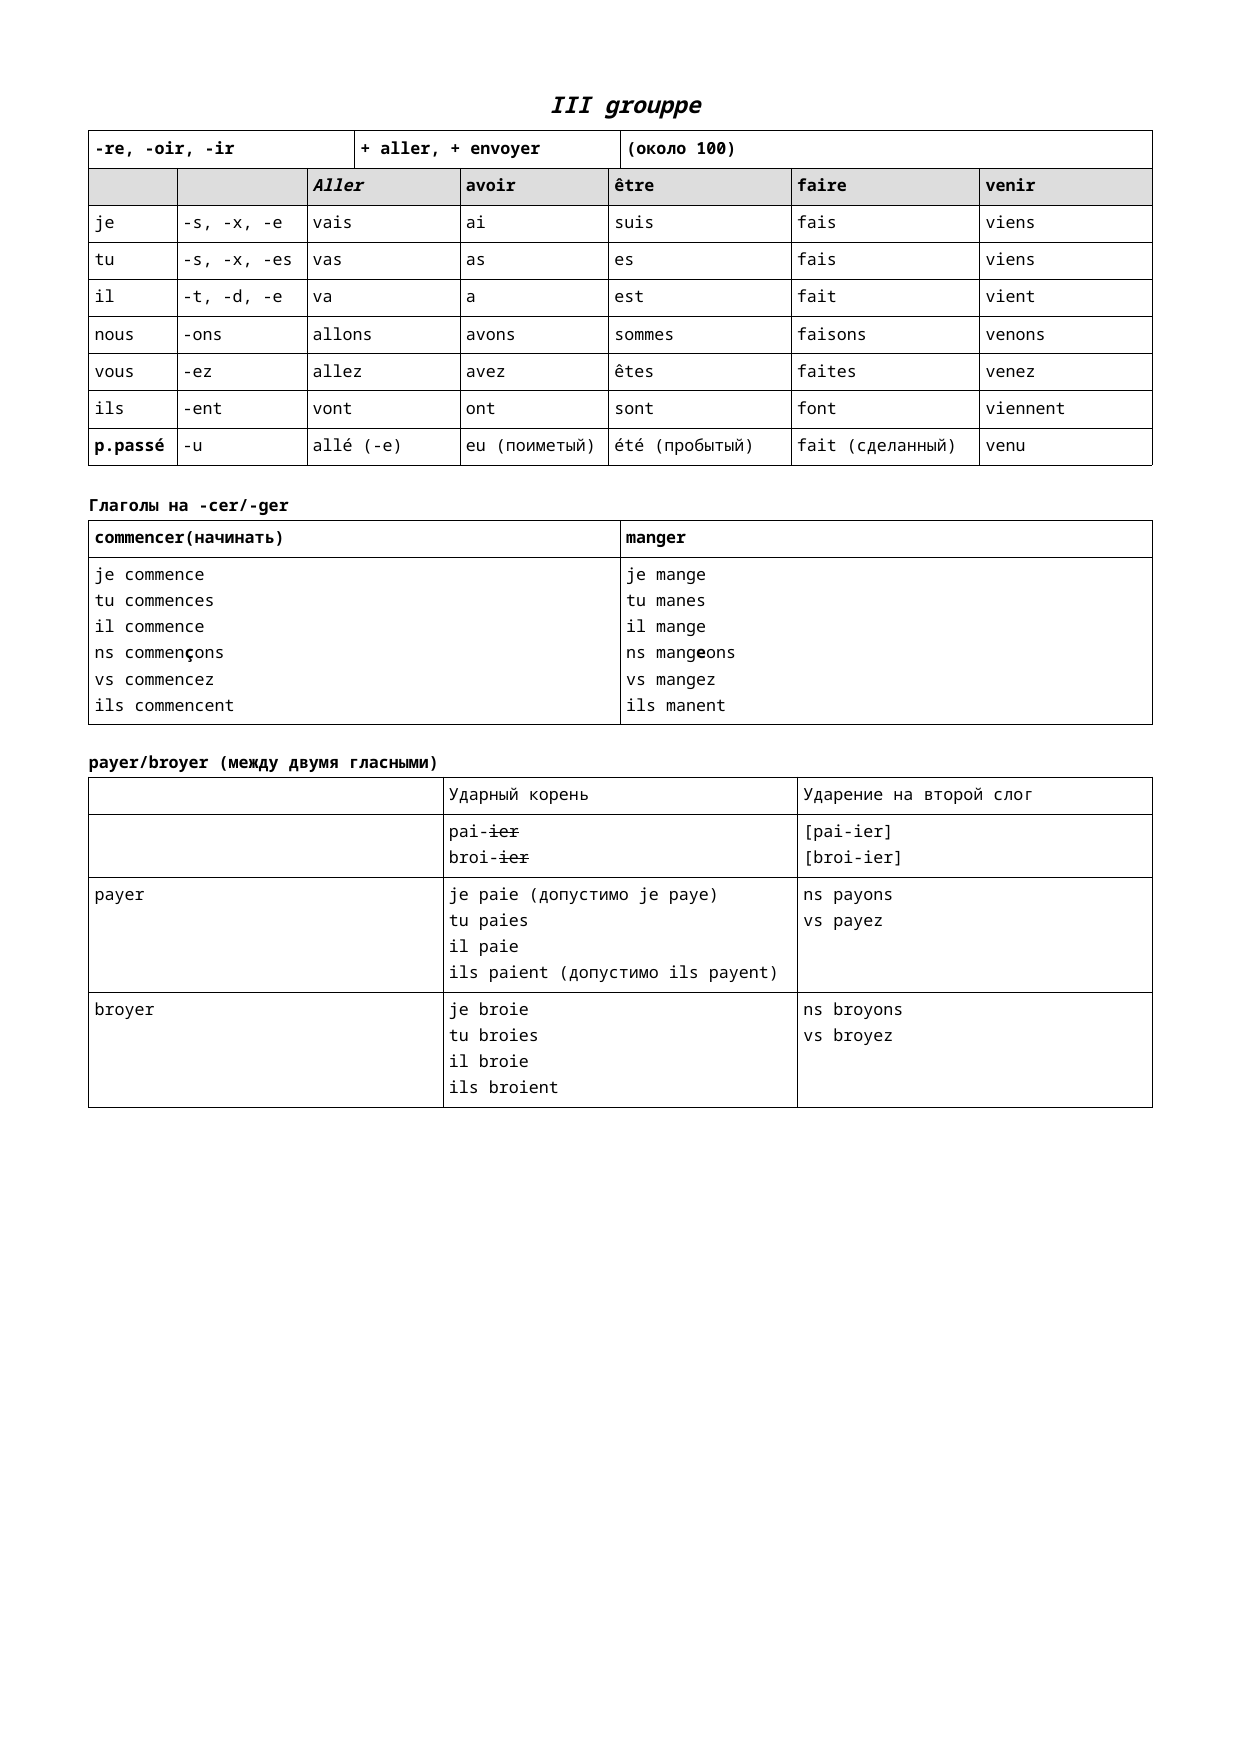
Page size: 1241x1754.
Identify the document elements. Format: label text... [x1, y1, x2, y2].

table_header (около 100) [621, 131, 1152, 168]
table_cell -u [178, 429, 307, 464]
table_cell ai [461, 206, 608, 242]
table_cell [89, 815, 443, 877]
table_cell il [89, 280, 177, 316]
table_cell faisons [792, 317, 979, 353]
table_cell faire [792, 169, 979, 205]
table_cell sont [609, 391, 791, 427]
table_cell avons [461, 317, 608, 353]
table_cell a [461, 280, 608, 316]
table_cell pai-ier broi-ier [444, 815, 797, 877]
table_cell -ez [178, 354, 307, 390]
table_cell je broie tu broies il broie ils broient [444, 993, 797, 1107]
table_cell nous [89, 317, 177, 353]
table_cell -t, -d, -e [178, 280, 307, 316]
table_cell eu (поиметый) [461, 429, 608, 464]
table_cell allons [308, 317, 460, 353]
table_cell as [461, 243, 608, 279]
table_cell [89, 169, 177, 205]
table_cell suis [609, 206, 791, 242]
table_cell va [308, 280, 460, 316]
table_cell viens [980, 243, 1152, 279]
table_cell sommes [609, 317, 791, 353]
table_cell vont [308, 391, 460, 427]
table_cell avoir [461, 169, 608, 205]
text Глаголы на -cer/-ger [88, 494, 1152, 517]
table_cell ns broyons vs broyez [798, 993, 1152, 1107]
table_header Ударный корень [444, 778, 797, 814]
table_cell faites [792, 354, 979, 390]
table_cell -s, -x, -e [178, 206, 307, 242]
table_cell viens [980, 206, 1152, 242]
table_cell ns payons vs payez [798, 878, 1152, 992]
table_cell venir [980, 169, 1152, 205]
table_cell -ons [178, 317, 307, 353]
table_cell allez [308, 354, 460, 390]
table_cell payer [89, 878, 443, 992]
table_cell ils [89, 391, 177, 427]
table_cell je mange tu manes il mange ns mangeons vs mangez ils manent [621, 558, 1152, 724]
table_cell fait (сделанный) [792, 429, 979, 464]
table_header commencer(начинать) [89, 521, 620, 557]
table_header -re, -oir, -ir [89, 131, 354, 168]
table_cell viennent [980, 391, 1152, 427]
table_cell tu [89, 243, 177, 279]
table_cell fais [792, 206, 979, 242]
table_cell été (пробытый) [609, 429, 791, 464]
text payer/broyer (между двумя гласными) [88, 751, 1152, 773]
table_header manger [621, 521, 1152, 557]
table_cell vient [980, 280, 1152, 316]
table_cell vas [308, 243, 460, 279]
table_cell est [609, 280, 791, 316]
table_cell ont [461, 391, 608, 427]
table_cell venons [980, 317, 1152, 353]
table_cell vous [89, 354, 177, 390]
table_cell -s, -x, -es [178, 243, 307, 279]
table_cell je [89, 206, 177, 242]
table_header Ударение на второй слог [798, 778, 1152, 814]
table_cell fais [792, 243, 979, 279]
table_cell p.passé [89, 429, 177, 464]
table_cell être [609, 169, 791, 205]
text III grouppe [88, 88, 1152, 120]
table_cell avez [461, 354, 608, 390]
table_header [89, 778, 443, 814]
table_cell je commence tu commences il commence ns commençons vs commencez ils commencent [89, 558, 620, 724]
table_cell venez [980, 354, 1152, 390]
table_cell -ent [178, 391, 307, 427]
table_cell vais [308, 206, 460, 242]
table_header + aller, + envoyer [355, 131, 620, 168]
table_cell allé (-e) [308, 429, 460, 464]
table_cell je paie (допустимо je paye) tu paies il paie ils paient (допустимо ils payent) [444, 878, 797, 992]
table_cell fait [792, 280, 979, 316]
table_cell êtes [609, 354, 791, 390]
table_cell [178, 169, 307, 205]
table_cell Aller [308, 169, 460, 205]
table_cell broyer [89, 993, 443, 1107]
table_cell es [609, 243, 791, 279]
table_cell venu [980, 429, 1152, 464]
table_cell font [792, 391, 979, 427]
table_cell [pai-ier] [broi-ier] [798, 815, 1152, 877]
